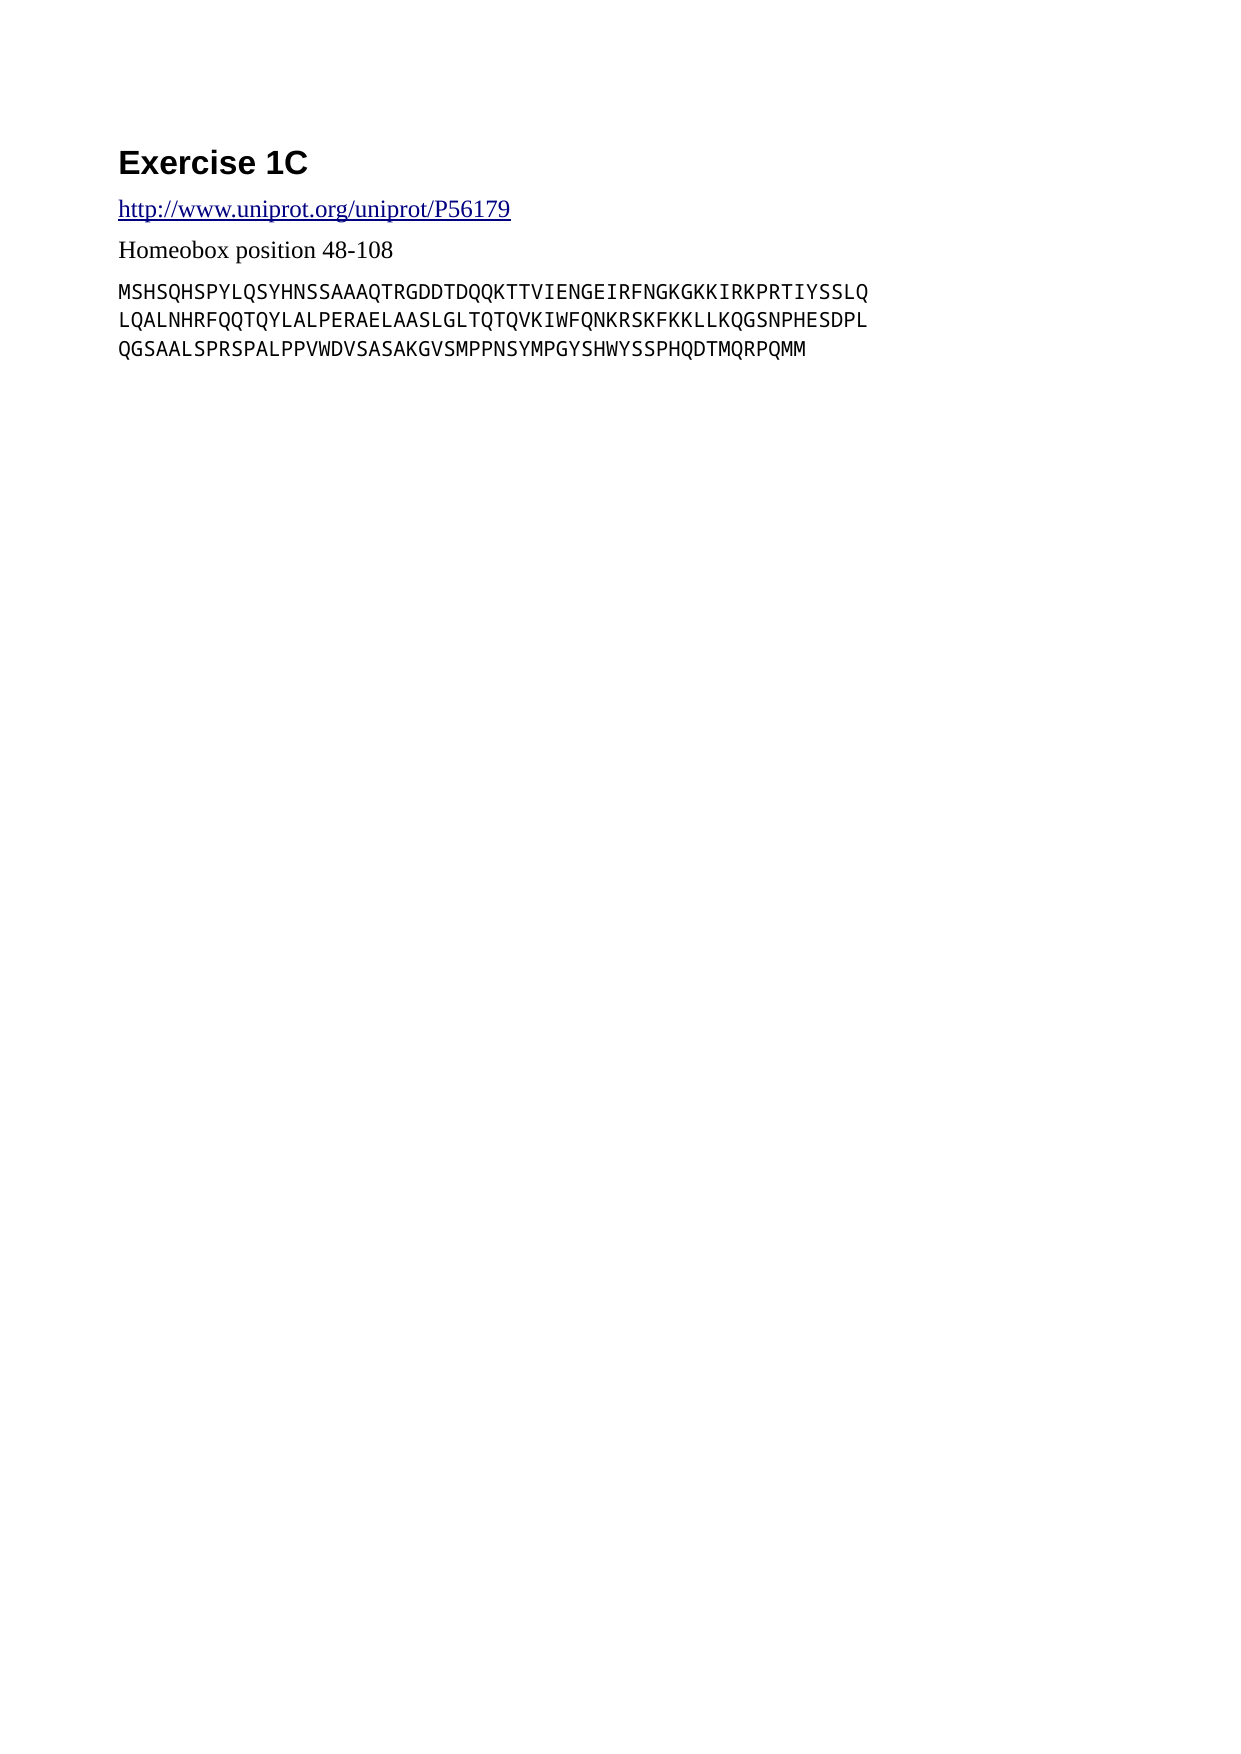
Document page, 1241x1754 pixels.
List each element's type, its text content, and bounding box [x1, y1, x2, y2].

text MSHSQHSPYLQSYHNSSAAAQTRGDDTDQQKTTVIENGEIRFNGKGKKIRKPRTIYSSLQ [118, 277, 1122, 305]
text QGSAALSPRSPALPPVWDVSASAKGVSMPPNSYMPGYSHWYSSPHQDTMQRPQMM [118, 334, 1122, 362]
text LQALNHRFQQTQYLALPERAELAASLGLTQTQVKIWFQNKRSKFKKLLKQGSNPHESDPL [118, 305, 1122, 334]
text Homeobox position 48-108 [118, 236, 1122, 264]
subtitle Exercise 1C [118, 143, 1122, 182]
text http://www.uniprot.org/uniprot/P56179 [118, 194, 1122, 223]
